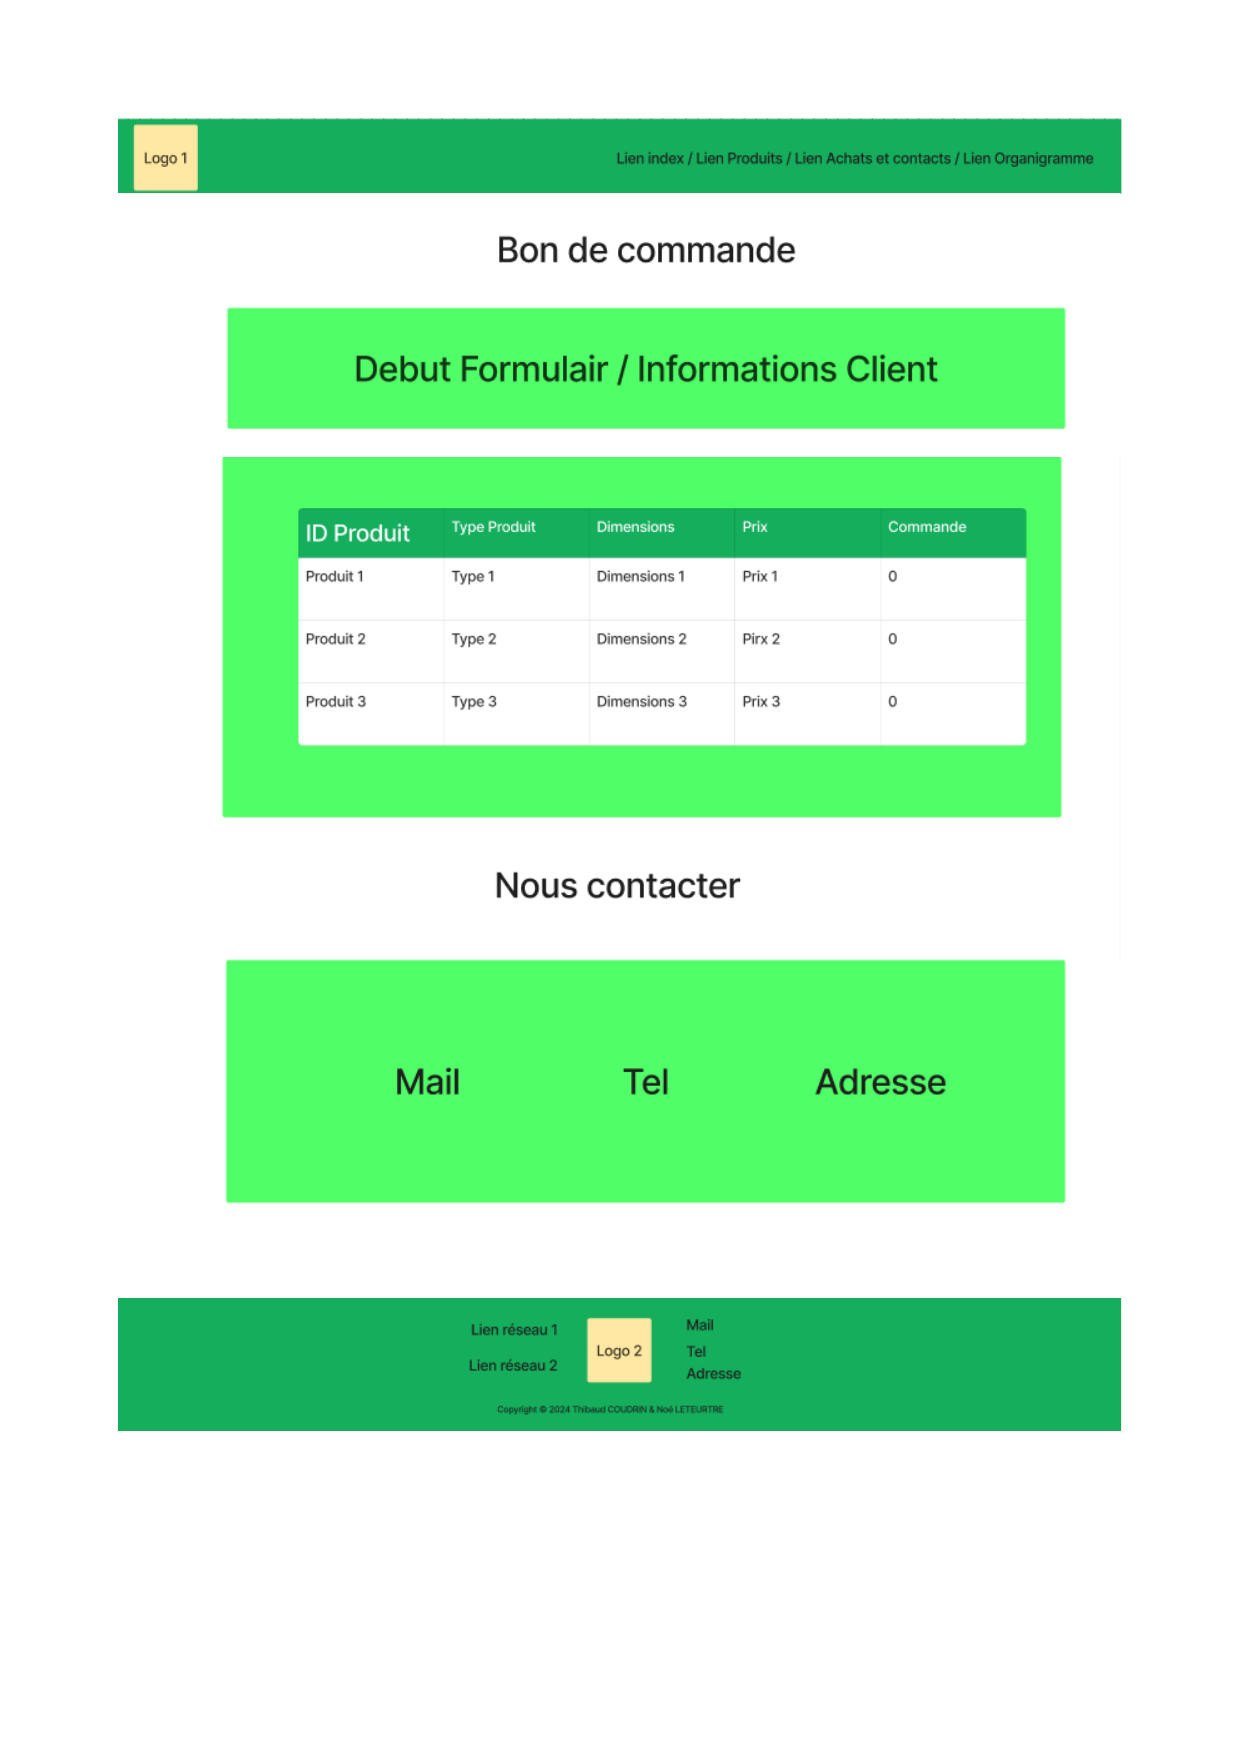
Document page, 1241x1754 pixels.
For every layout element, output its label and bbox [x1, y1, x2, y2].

picture [118, 118, 1122, 1431]
